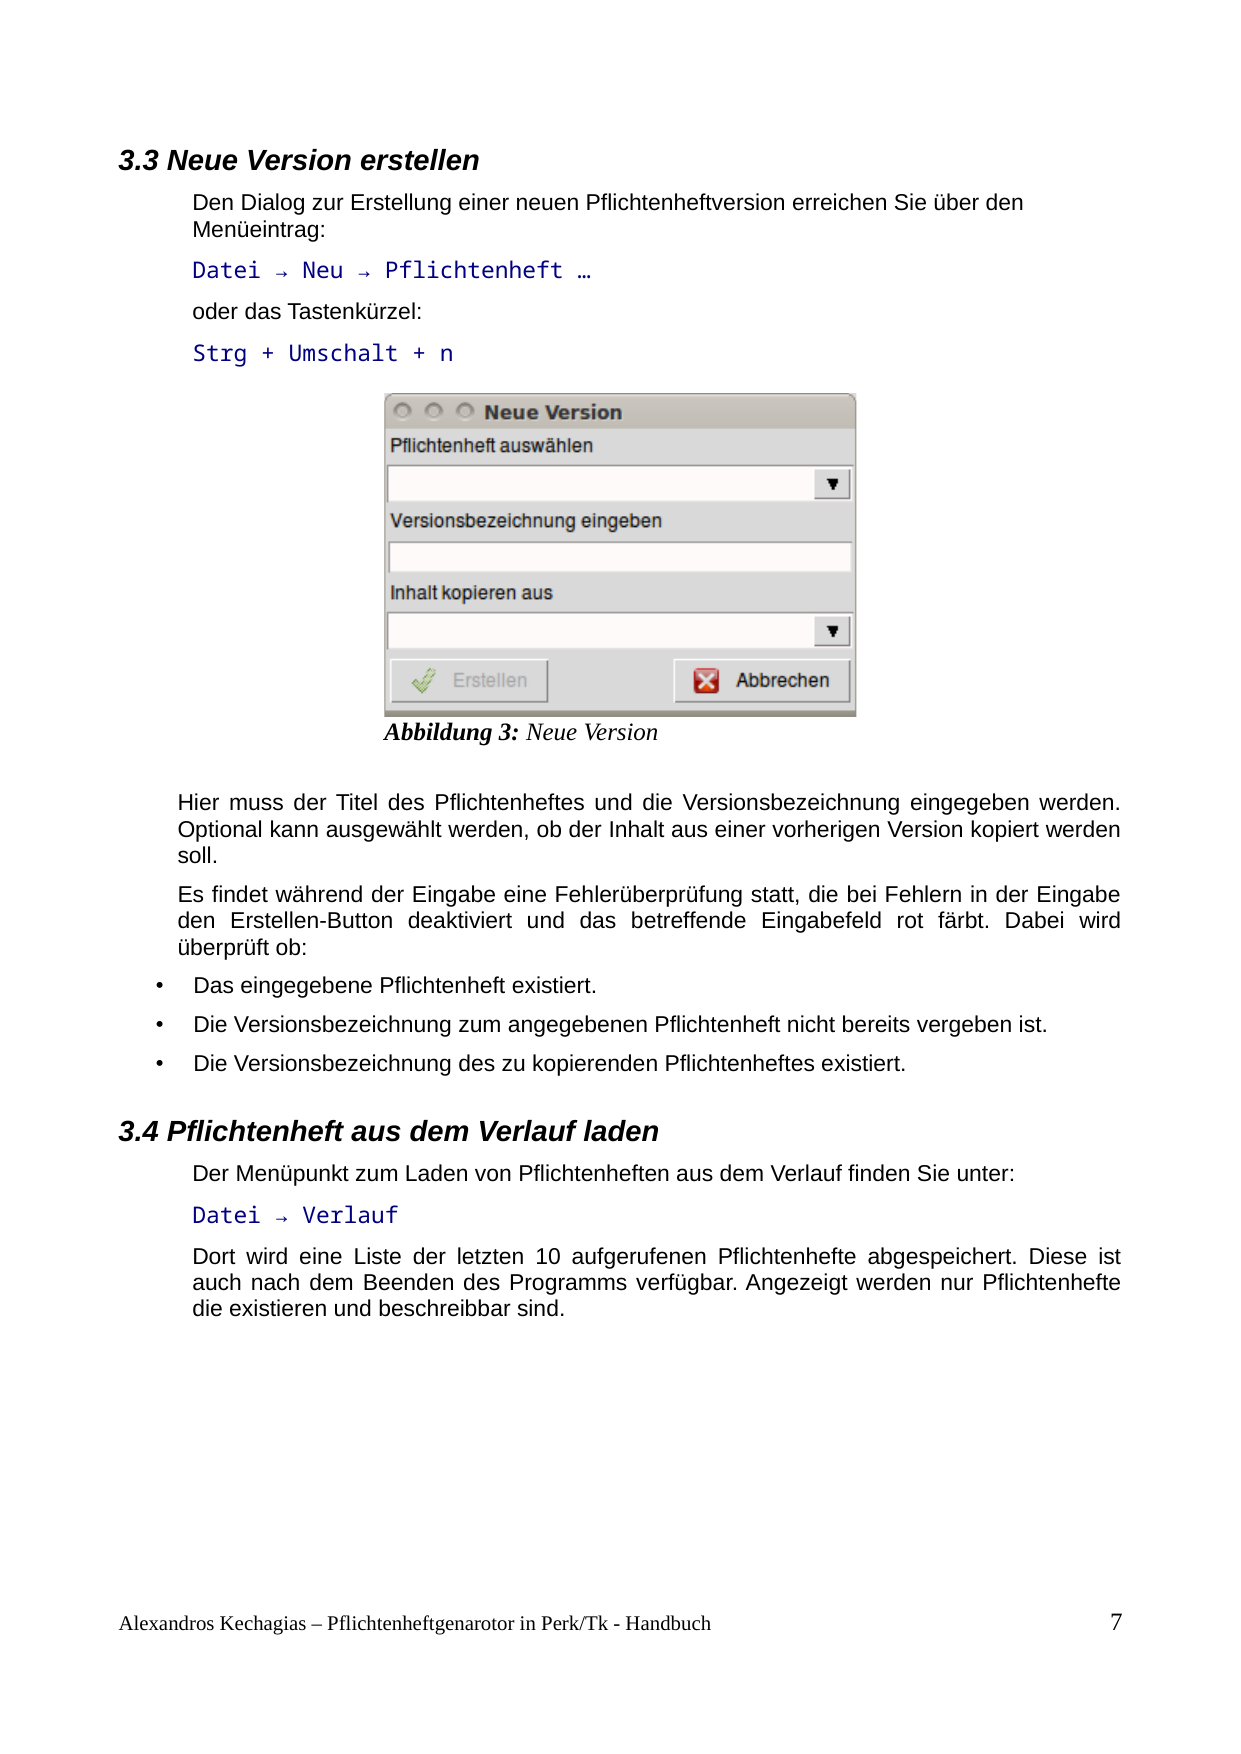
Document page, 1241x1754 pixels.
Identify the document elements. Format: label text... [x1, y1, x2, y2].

text Abbildung 3: Neue Version [384, 717, 856, 746]
text Hier muss der Titel des Pflichtenheftes und die Versionsbezeichnung eingegeben werden. Optional kann ausgewählt werden, ob der Inhalt aus einer vorherigen Version kopiert werden soll. [177, 789, 1122, 868]
text Den Dialog zur Erstellung einer neuen Pflichtenheftversion erreichen Sie über den Menüeintrag: [192, 189, 1122, 242]
text oder das Tastenkürzel: [192, 298, 1122, 324]
list Die Versionsbezeichnung des zu kopierenden Pflichtenheftes existiert. [156, 1050, 1122, 1076]
text Der Menüpunkt zum Laden von Pflichtenheften aus dem Verlauf finden Sie unter: [192, 1160, 1122, 1186]
text Strg + Umschalt + n [192, 337, 1122, 368]
list Das eingegebene Pflichtenheft existiert. [156, 972, 1122, 999]
subtitle 3.4 Pflichtenheft aus dem Verlauf laden [118, 1114, 1122, 1147]
list Die Versionsbezeichnung zum angegebenen Pflichtenheft nicht bereits vergeben ist. [156, 1011, 1122, 1038]
text Es findet während der Eingabe eine Fehlerüberprüfung statt, die bei Fehlern in der Eingabe den Erstellen-Button deaktiviert und das betreffende Eingabefeld rot färbt. Dabei wird überprüft ob: [177, 881, 1122, 960]
subtitle 3.3 Neue Version erstellen [118, 143, 1122, 177]
text Datei → Verlauf [192, 1199, 1122, 1230]
text Dort wird eine Liste der letzten 10 aufgerufenen Pflichtenhefte abgespeichert. Diese ist auch nach dem Beenden des Programms verfügbar. Angezeigt werden nur Pflichtenhefte die existieren und beschreibbar sind. [192, 1243, 1122, 1322]
picture [384, 393, 857, 717]
text Datei → Neu → Pflichtenheft … [192, 254, 1122, 286]
